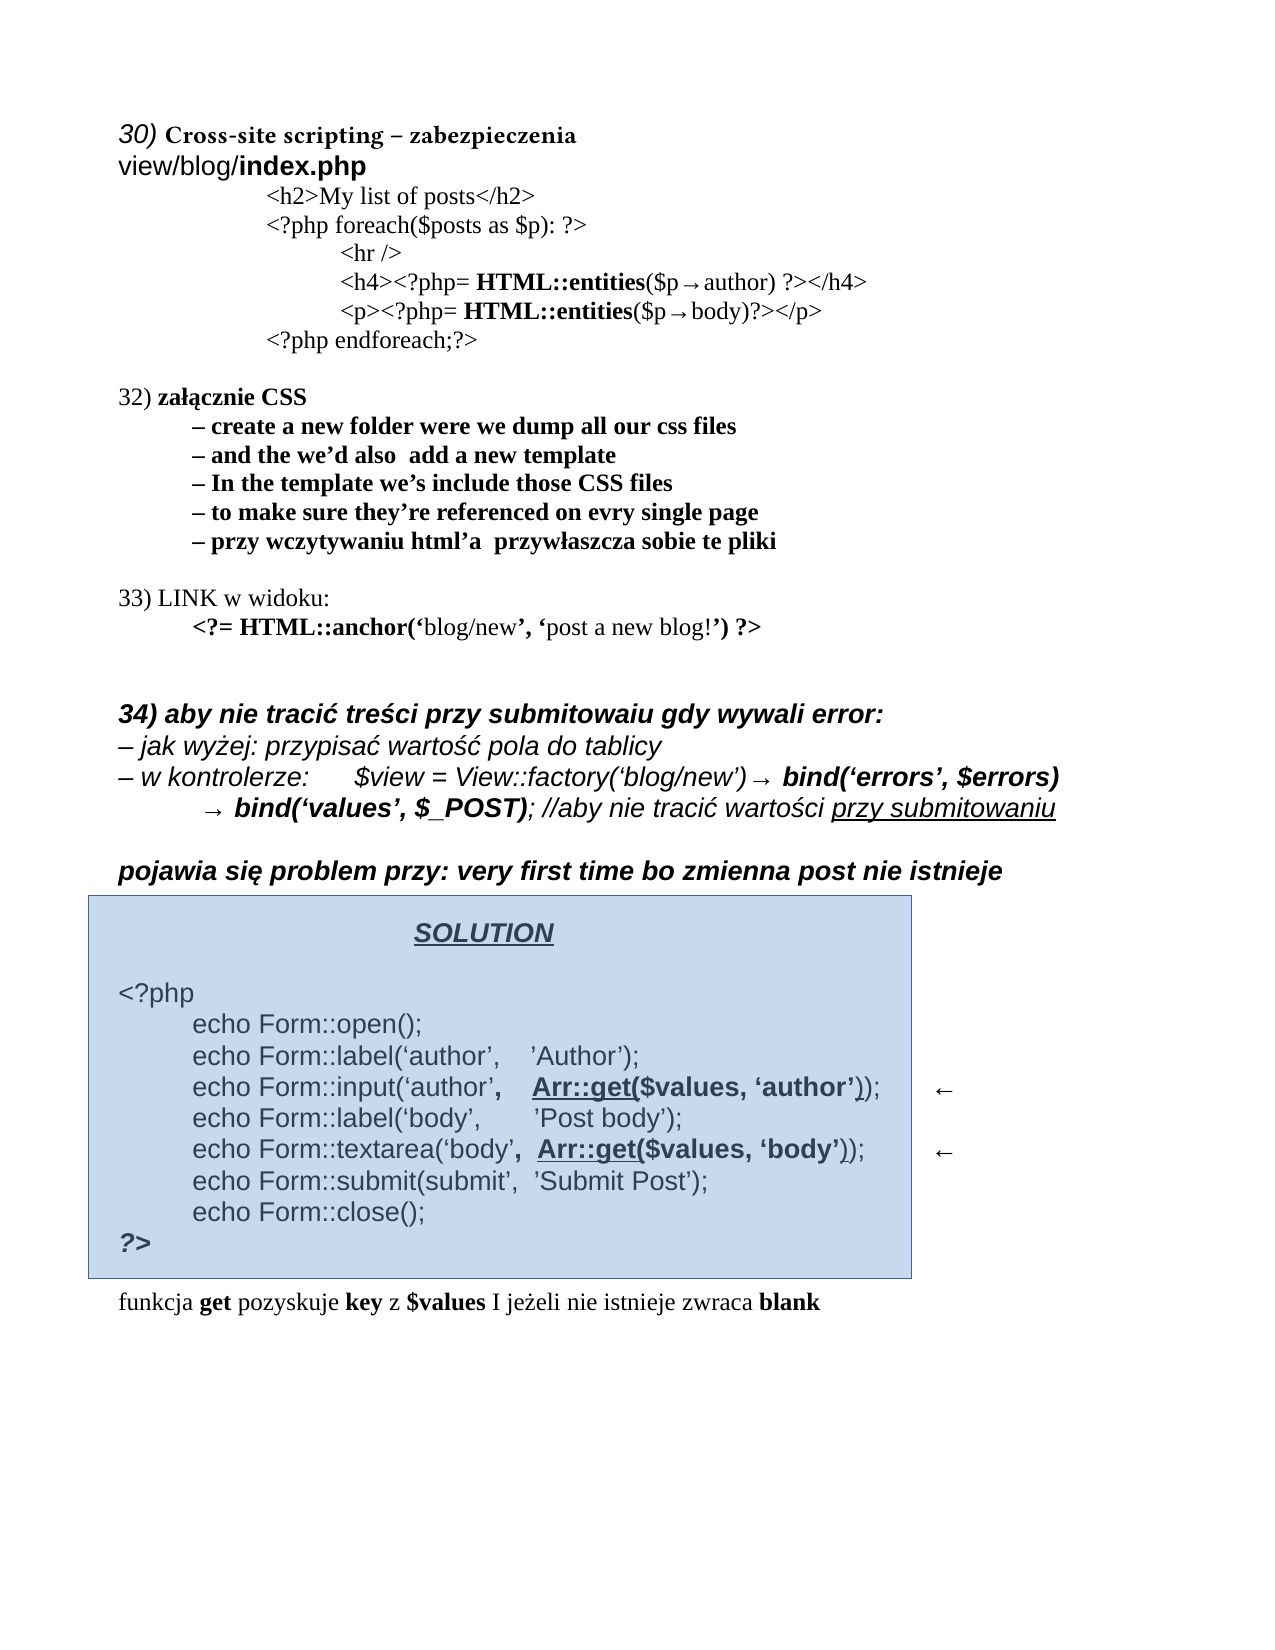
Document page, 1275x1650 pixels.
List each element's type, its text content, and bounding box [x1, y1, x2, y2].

text pojawia się problem przy: very first time bo zmienna post nie istnieje [118, 855, 1157, 886]
text – w kontrolerze: $view = View::factory(‘blog/new’)→ bind(‘errors’, $errors) [118, 761, 1157, 792]
text 30) Cross-site scripting – zabezpieczenia [118, 118, 1157, 150]
text <h2>My list of posts</h2> [118, 181, 1157, 210]
text <?php foreach($posts as $p): ?> [118, 210, 1157, 238]
text – and the we’d also add a new template [118, 440, 1157, 468]
text funkcja get pozyskuje key z $values I jeżeli nie istnieje zwraca blank [118, 1287, 1157, 1316]
text 32) załącznie CSS [118, 382, 1157, 411]
text echo Form::close(); [912, 1196, 1157, 1227]
text – create a new folder were we dump all our css files [118, 411, 1157, 440]
text SOLUTION [912, 917, 1157, 948]
text <?php [912, 977, 1157, 1008]
text echo Form::submit(submit’, ’Submit Post’); [912, 1165, 1157, 1196]
text – jak wyżej: przypisać wartość pola do tablicy [118, 730, 1157, 761]
text – to make sure they’re referenced on evry single page [118, 497, 1157, 526]
text echo Form::label(‘author’, ’Author’); [912, 1040, 1157, 1071]
text <?= HTML::anchor(‘blog/new’, ‘post a new blog!’) ?> [118, 612, 1157, 641]
text – przy wczytywaniu html’a przywłaszcza sobie te pliki [118, 526, 1157, 555]
text <p><?php= HTML::entities($p→body)?></p> [118, 296, 1157, 325]
text ?> [912, 1227, 1157, 1258]
text echo Form::label(‘body’, ’Post body’); [912, 1102, 1157, 1133]
text → bind(‘values’, $_POST); //aby nie tracić wartości przy submitowaniu [118, 792, 1157, 823]
text view/blog/index.php [118, 150, 1157, 181]
text echo Form::input(‘author’, Arr::get($values, ‘author’)); ← [912, 1071, 1157, 1102]
text <?php endforeach;?> [118, 325, 1157, 353]
text 34) aby nie tracić treści przy submitowaiu gdy wywali error: [118, 698, 1157, 730]
text 33) LINK w widoku: [118, 583, 1157, 612]
text echo Form::textarea(‘body’, Arr::get($values, ‘body’)); ← [912, 1133, 1157, 1165]
text – In the template we’s include those CSS files [118, 468, 1157, 497]
text <h4><?php= HTML::entities($p→author) ?></h4> [118, 267, 1157, 296]
text echo Form::open(); [912, 1008, 1157, 1040]
text <hr /> [118, 238, 1157, 267]
